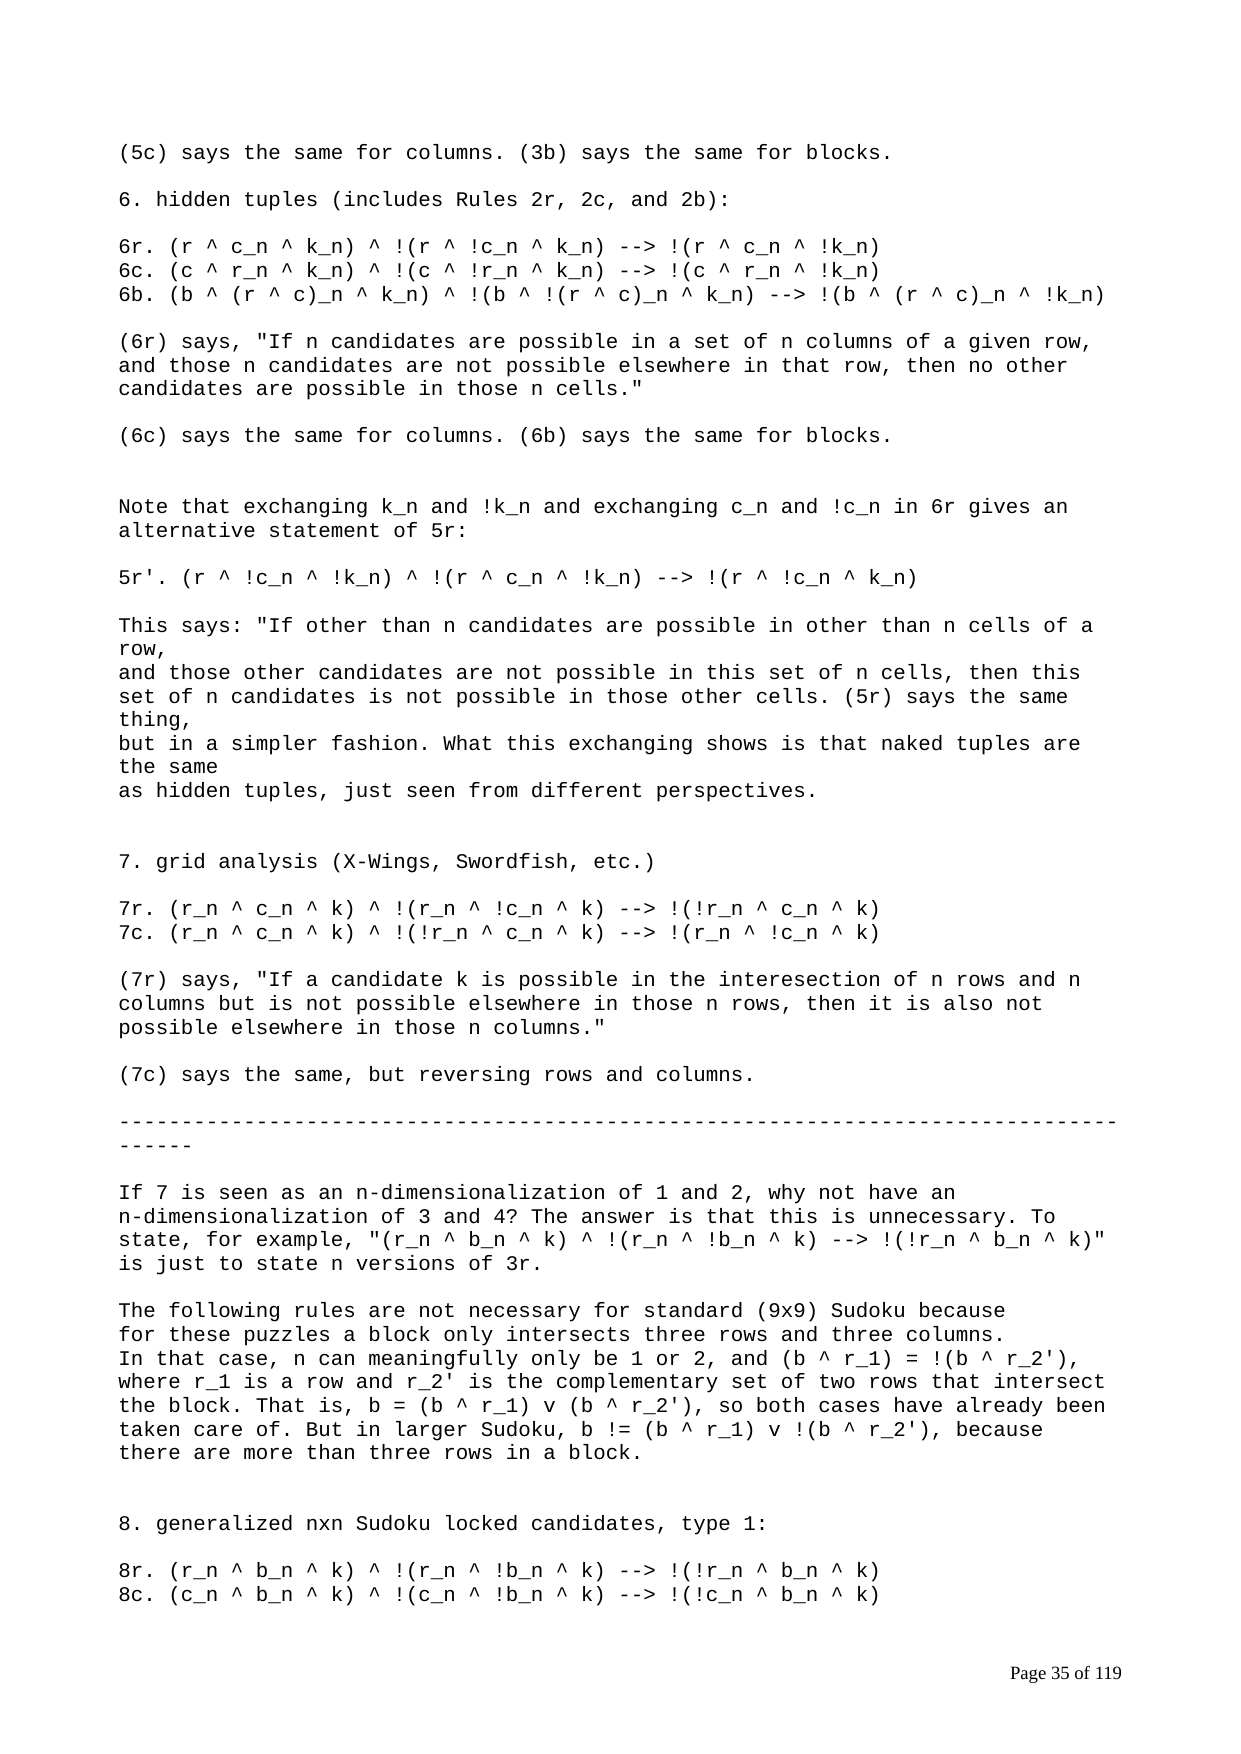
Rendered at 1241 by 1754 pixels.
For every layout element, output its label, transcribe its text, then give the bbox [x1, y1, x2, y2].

text (6c) says the same for columns. (6b) says the same for blocks. [118, 426, 1122, 449]
text for these puzzles a block only intersects three rows and three columns. [118, 1324, 1122, 1348]
text and those other candidates are not possible in this set of n cells, then this [118, 662, 1122, 686]
text -------------------------------------------------------------------------------------- [118, 1111, 1122, 1158]
text alternative statement of 5r: [118, 520, 1122, 544]
text In that case, n can meaningfully only be 1 or 2, and (b ^ r_1) = !(b ^ r_2'), [118, 1348, 1122, 1371]
text and those n candidates are not possible elsewhere in that row, then no other [118, 354, 1122, 378]
text is just to state n versions of 3r. [118, 1253, 1122, 1277]
text 5r'. (r ^ !c_n ^ !k_n) ^ !(r ^ c_n ^ !k_n) --> !(r ^ !c_n ^ k_n) [118, 567, 1122, 591]
text 8c. (c_n ^ b_n ^ k) ^ !(c_n ^ !b_n ^ k) --> !(!c_n ^ b_n ^ k) [118, 1584, 1122, 1608]
text 8. generalized nxn Sudoku locked candidates, type 1: [118, 1513, 1122, 1537]
text 7r. (r_n ^ c_n ^ k) ^ !(r_n ^ !c_n ^ k) --> !(!r_n ^ c_n ^ k) [118, 898, 1122, 922]
text candidates are possible in those n cells." [118, 378, 1122, 402]
text columns but is not possible elsewhere in those n rows, then it is also not [118, 993, 1122, 1017]
text but in a simpler fashion. What this exchanging shows is that naked tuples are the same [118, 733, 1122, 780]
text there are more than three rows in a block. [118, 1442, 1122, 1466]
text 6b. (b ^ (r ^ c)_n ^ k_n) ^ !(b ^ !(r ^ c)_n ^ k_n) --> !(b ^ (r ^ c)_n ^ !k_n) [118, 284, 1122, 307]
text 6r. (r ^ c_n ^ k_n) ^ !(r ^ !c_n ^ k_n) --> !(r ^ c_n ^ !k_n) [118, 236, 1122, 260]
text n-dimensionalization of 3 and 4? The answer is that this is unnecessary. To [118, 1206, 1122, 1229]
text possible elsewhere in those n columns." [118, 1017, 1122, 1040]
text as hidden tuples, just seen from different perspectives. [118, 780, 1122, 804]
text where r_1 is a row and r_2' is the complementary set of two rows that intersect [118, 1371, 1122, 1395]
text taken care of. But in larger Sudoku, b != (b ^ r_1) v !(b ^ r_2'), because [118, 1419, 1122, 1442]
text set of n candidates is not possible in those other cells. (5r) says the same thing, [118, 686, 1122, 733]
text This says: "If other than n candidates are possible in other than n cells of a row, [118, 615, 1122, 662]
text The following rules are not necessary for standard (9x9) Sudoku because [118, 1300, 1122, 1324]
text (7r) says, "If a candidate k is possible in the interesection of n rows and n [118, 969, 1122, 993]
text 7c. (r_n ^ c_n ^ k) ^ !(!r_n ^ c_n ^ k) --> !(r_n ^ !c_n ^ k) [118, 922, 1122, 946]
text state, for example, "(r_n ^ b_n ^ k) ^ !(r_n ^ !b_n ^ k) --> !(!r_n ^ b_n ^ k)" [118, 1229, 1122, 1253]
text (5c) says the same for columns. (3b) says the same for blocks. [118, 142, 1122, 165]
text 6c. (c ^ r_n ^ k_n) ^ !(c ^ !r_n ^ k_n) --> !(c ^ r_n ^ !k_n) [118, 260, 1122, 284]
text the block. That is, b = (b ^ r_1) v (b ^ r_2'), so both cases have already been [118, 1395, 1122, 1419]
text (7c) says the same, but reversing rows and columns. [118, 1064, 1122, 1088]
text 7. grid analysis (X-Wings, Swordfish, etc.) [118, 851, 1122, 875]
text (6r) says, "If n candidates are possible in a set of n columns of a given row, [118, 331, 1122, 354]
text If 7 is seen as an n-dimensionalization of 1 and 2, why not have an [118, 1182, 1122, 1206]
text 8r. (r_n ^ b_n ^ k) ^ !(r_n ^ !b_n ^ k) --> !(!r_n ^ b_n ^ k) [118, 1561, 1122, 1584]
text 6. hidden tuples (includes Rules 2r, 2c, and 2b): [118, 189, 1122, 213]
text Note that exchanging k_n and !k_n and exchanging c_n and !c_n in 6r gives an [118, 496, 1122, 520]
